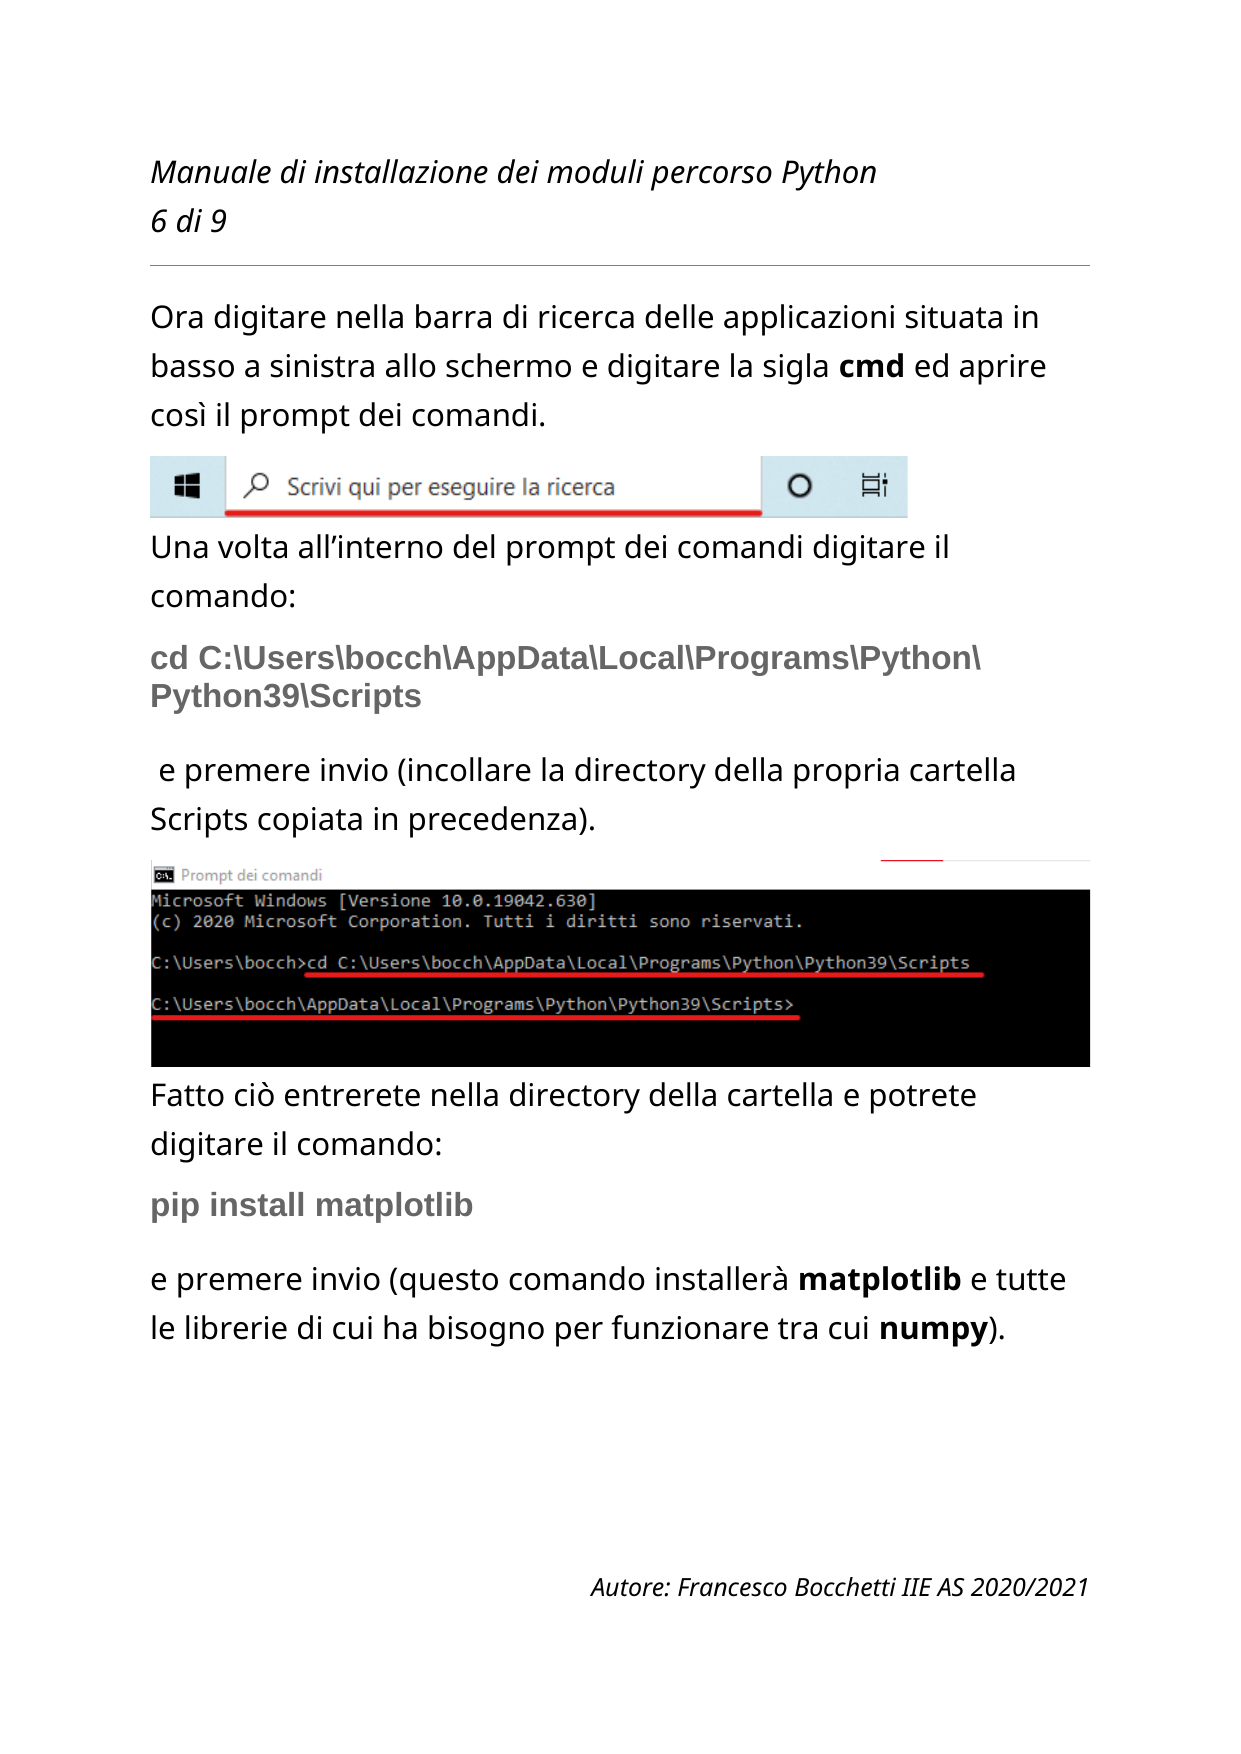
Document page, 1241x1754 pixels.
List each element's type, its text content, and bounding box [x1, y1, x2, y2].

text e premere invio (incollare la directory della propria cartella Scripts copiata in precedenza). [150, 748, 1090, 839]
text Fatto ciò entrerete nella directory della cartella e potrete digitare il comando: [150, 1073, 1090, 1164]
picture [150, 860, 1091, 1067]
picture [150, 456, 908, 519]
subtitle pip install matplotlib [150, 1186, 1090, 1224]
text Ora digitare nella barra di ricerca delle applicazioni situata in basso a sinistra allo schermo e digitare la sigla cmd ed aprire così il prompt dei comandi. [150, 295, 1090, 435]
subtitle cd C:\Users\bocch\AppData\Local\Programs\Python\Python39\Scripts [150, 638, 1090, 714]
text e premere invio (questo comando installerà matplotlib e tutte le librerie di cui ha bisogno per funzionare tra cui numpy). [150, 1257, 1090, 1349]
text Una volta all’interno del prompt dei comandi digitare il comando: [150, 525, 1090, 617]
